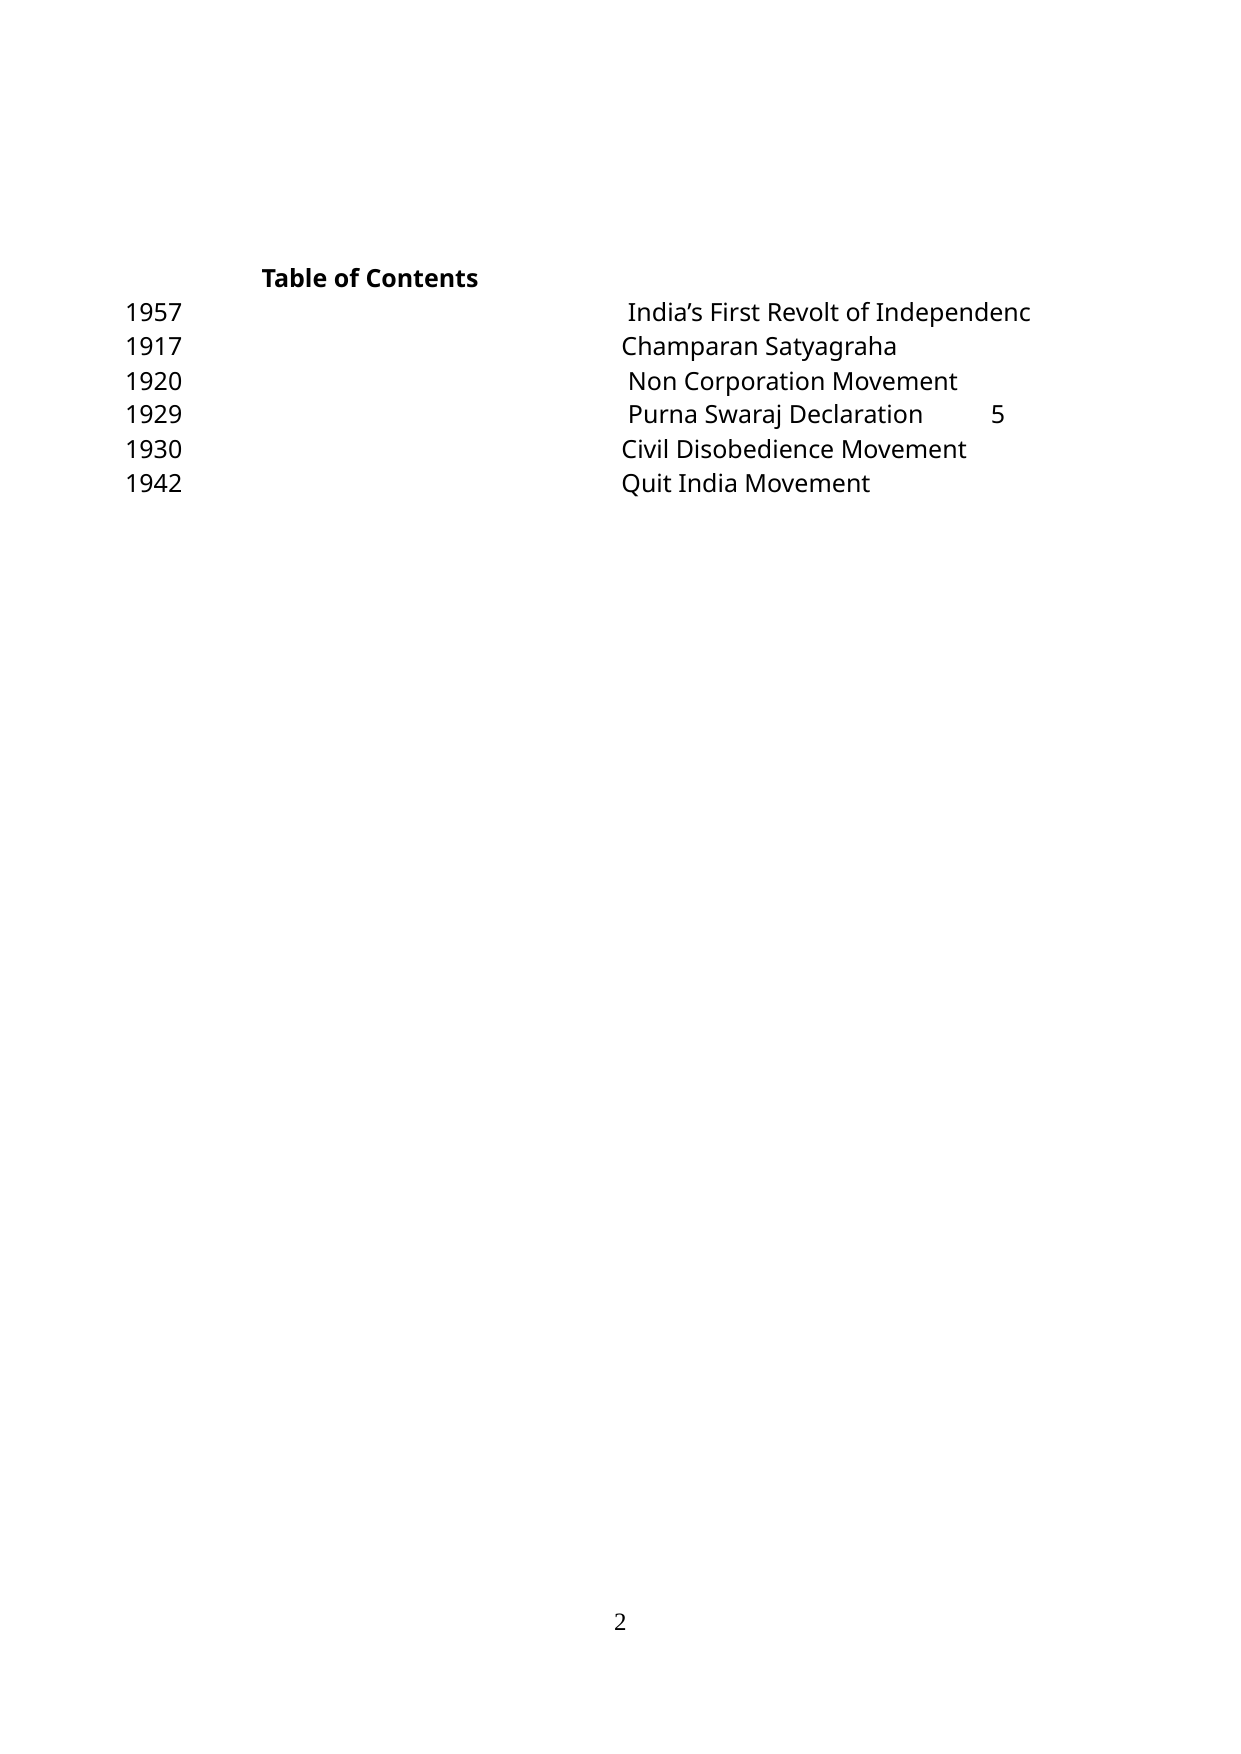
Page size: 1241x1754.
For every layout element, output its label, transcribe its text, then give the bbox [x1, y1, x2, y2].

table_cell Civil Disobedience Movement [621, 431, 1164, 465]
table_cell India’s First Revolt of Independenc [621, 295, 1164, 329]
table_cell 1929 [125, 397, 621, 431]
table_cell Non Corporation Movement [621, 363, 1164, 397]
table_cell Champaran Satyagraha [621, 329, 1164, 363]
table_cell 1917 [125, 329, 621, 363]
table_cell 1930 [125, 431, 621, 465]
table_cell 1942 [125, 465, 621, 499]
table_cell 1957 [125, 295, 621, 329]
table_cell Purna Swaraj Declaration 5 [621, 397, 1164, 431]
table_cell 1920 [125, 363, 621, 397]
table_header [621, 261, 1164, 295]
table_cell Quit India Movement [621, 465, 1164, 499]
table_header Table of Contents [125, 261, 621, 295]
